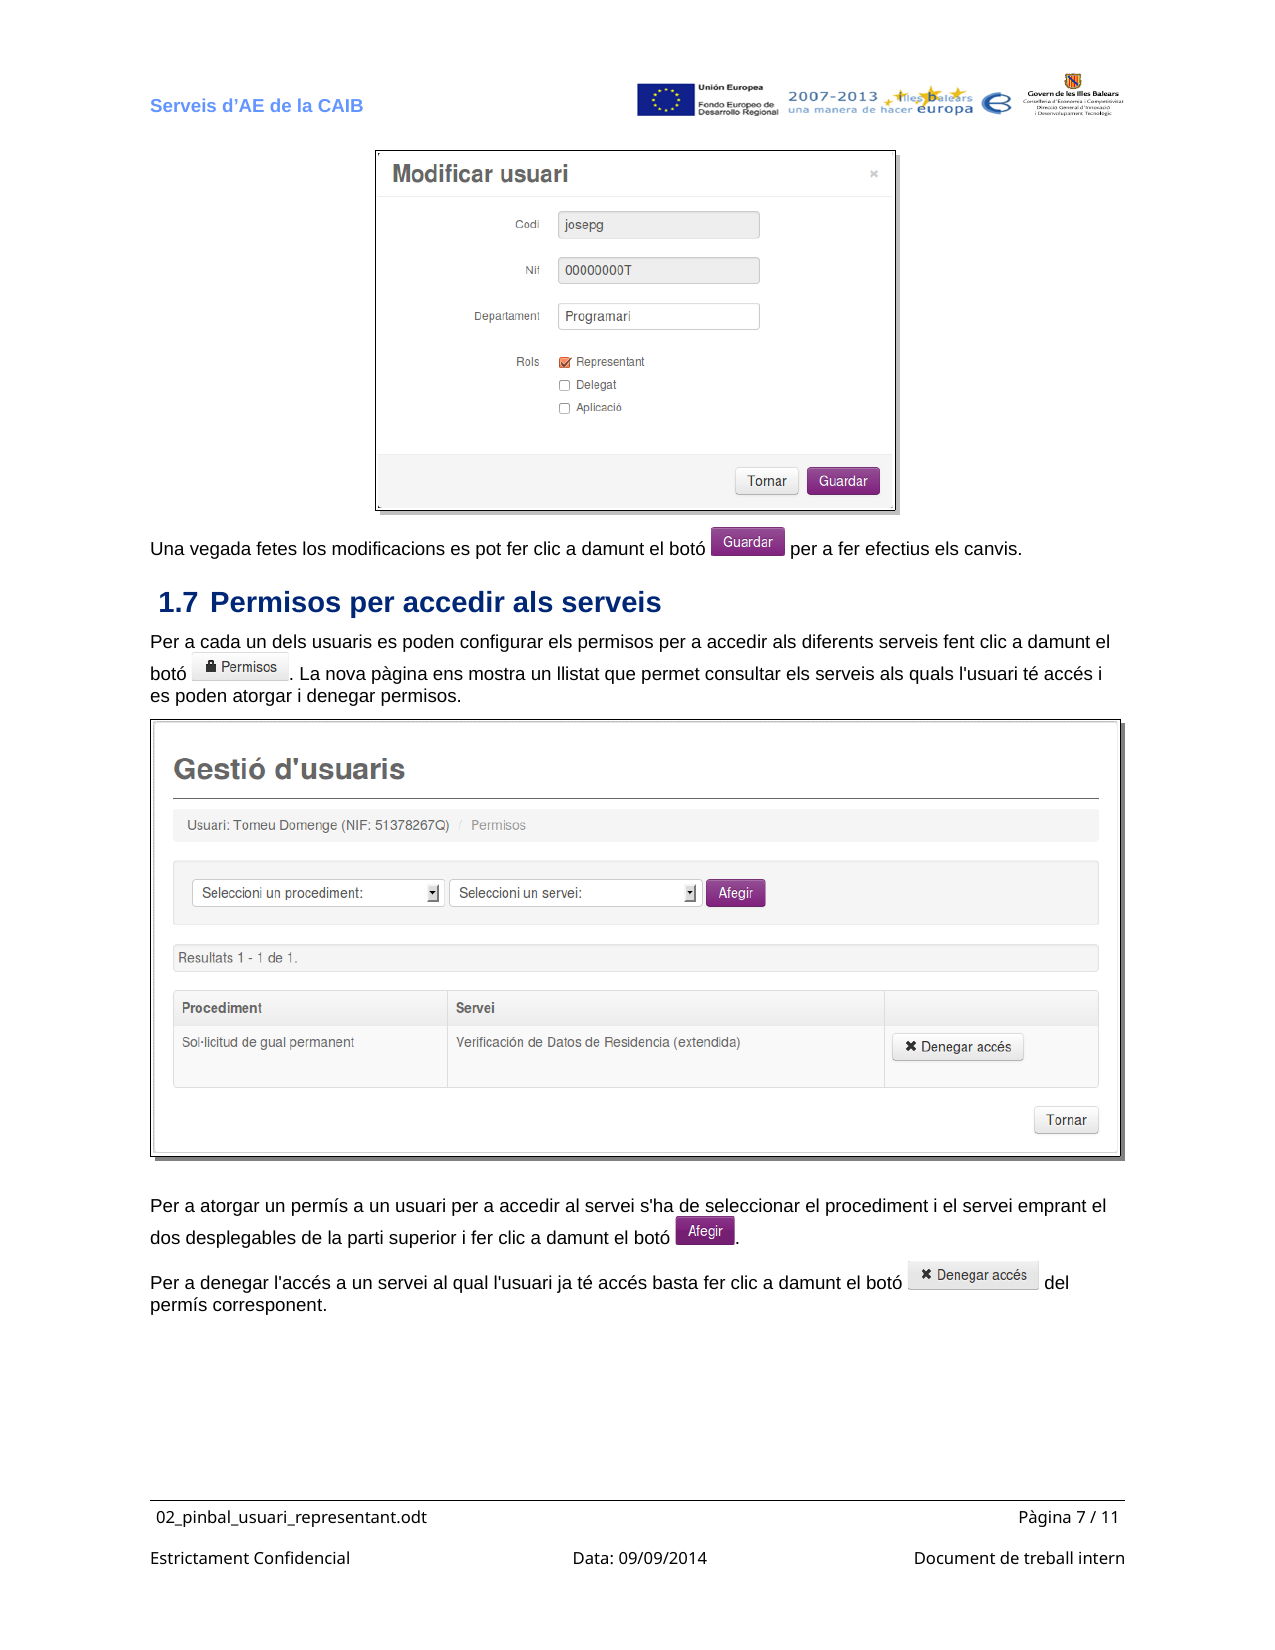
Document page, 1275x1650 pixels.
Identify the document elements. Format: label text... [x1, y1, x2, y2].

subtitle Permisos per accedir als serveis [150, 585, 1125, 618]
picture [191, 652, 289, 681]
text Per a cada un dels usuaris es poden configurar els permisos per a accedir als diferents serveis fent clic a damunt el botó . La nova pàgina ens mostra un llistat que permet consultar els serveis als quals l'usuari té accés i es poden atorgar i denegar permisos. [150, 631, 1125, 706]
picture [636, 73, 1125, 116]
picture [153, 721, 1118, 1153]
text Per a denegar l'accés a un servei al qual l'usuari ja té accés basta fer clic a damunt el botó del permís corresponent. [150, 1261, 1125, 1315]
picture [675, 1216, 735, 1245]
picture [378, 153, 893, 508]
picture [711, 527, 785, 556]
text Una vegada fetes los modificacions es pot fer clic a damunt el botó per a fer efectius els canvis. [150, 527, 1125, 560]
picture [907, 1261, 1039, 1290]
text Per a atorgar un permís a un usuari per a accedir al servei s'ha de seleccionar el procediment i el servei emprant el dos desplegables de la parti superior i fer clic a damunt el botó . [150, 1195, 1125, 1248]
